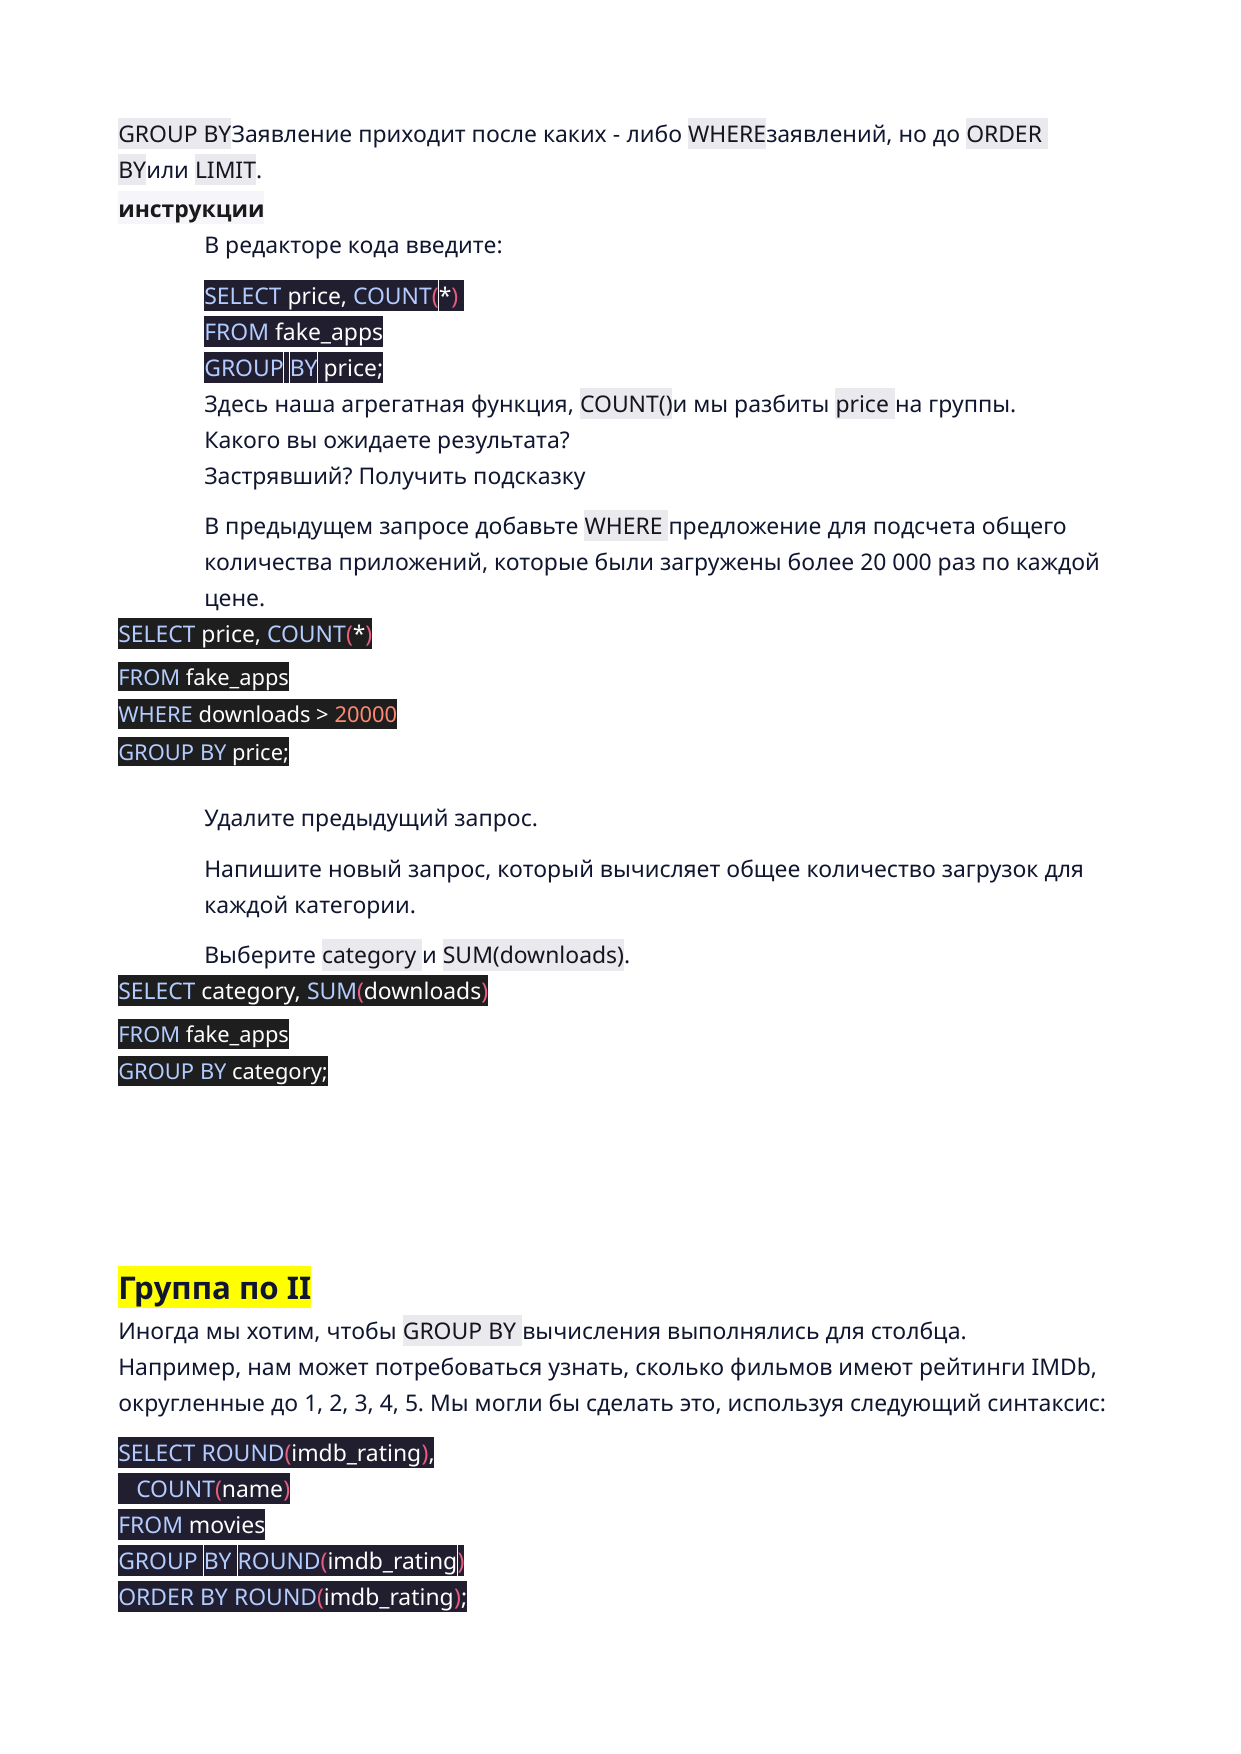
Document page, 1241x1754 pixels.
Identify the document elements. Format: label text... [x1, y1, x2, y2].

text В предыдущем запросе добавьте WHERE предложение для подсчета общего количества приложений, которые были загружены более 20 000 раз по каждой цене. [204, 510, 1122, 613]
text FROM fake_apps [204, 316, 1122, 347]
text SELECT category, SUM(downloads) [118, 975, 1122, 1006]
text Застрявший? Получить подсказку [204, 459, 1122, 491]
text Иногда мы хотим, чтобы GROUP BY вычисления выполнялись для столбца. [118, 1315, 1122, 1346]
text В редакторе кода введите: [204, 229, 1122, 261]
text FROM fake_apps [118, 654, 1122, 691]
text GROUP BY price; [204, 352, 1122, 383]
text Удалите предыдущий запрос. [204, 802, 1122, 833]
text Здесь наша агрегатная функция, COUNT()и мы разбиты price на группы. [204, 388, 1122, 419]
text Группа по II [118, 1266, 1122, 1308]
text Какого вы ожидаете результата? [204, 424, 1122, 455]
text GROUP BY price; [118, 729, 1122, 766]
text ORDER BY ROUND(imdb_rating); [118, 1581, 1122, 1612]
subtitle инструкции [118, 190, 1122, 224]
text SELECT ROUND(imdb_rating), [118, 1437, 1122, 1468]
text COUNT(name) [118, 1473, 1122, 1504]
text Выберите category и SUM(downloads). [204, 939, 1122, 971]
text SELECT price, COUNT(*) [204, 280, 1122, 311]
text SELECT price, COUNT(*) [118, 618, 1122, 649]
text GROUP BY ROUND(imdb_rating) [118, 1545, 1122, 1576]
text FROM fake_apps [118, 1011, 1122, 1049]
text GROUP BYЗаявление приходит после каких - либо WHEREзаявлений, но до ORDER BYили LIMIT. [118, 118, 1122, 185]
text FROM movies [118, 1509, 1122, 1540]
text GROUP BY category; [118, 1049, 1122, 1086]
text WHERE downloads > 20000 [118, 691, 1122, 729]
text Напишите новый запрос, который вычисляет общее количество загрузок для каждой категории. [204, 853, 1122, 920]
text Например, нам может потребоваться узнать, сколько фильмов имеют рейтинги IMDb, округленные до 1, 2, 3, 4, 5. Мы могли бы сделать это, используя следующий синтаксис: [118, 1351, 1122, 1418]
